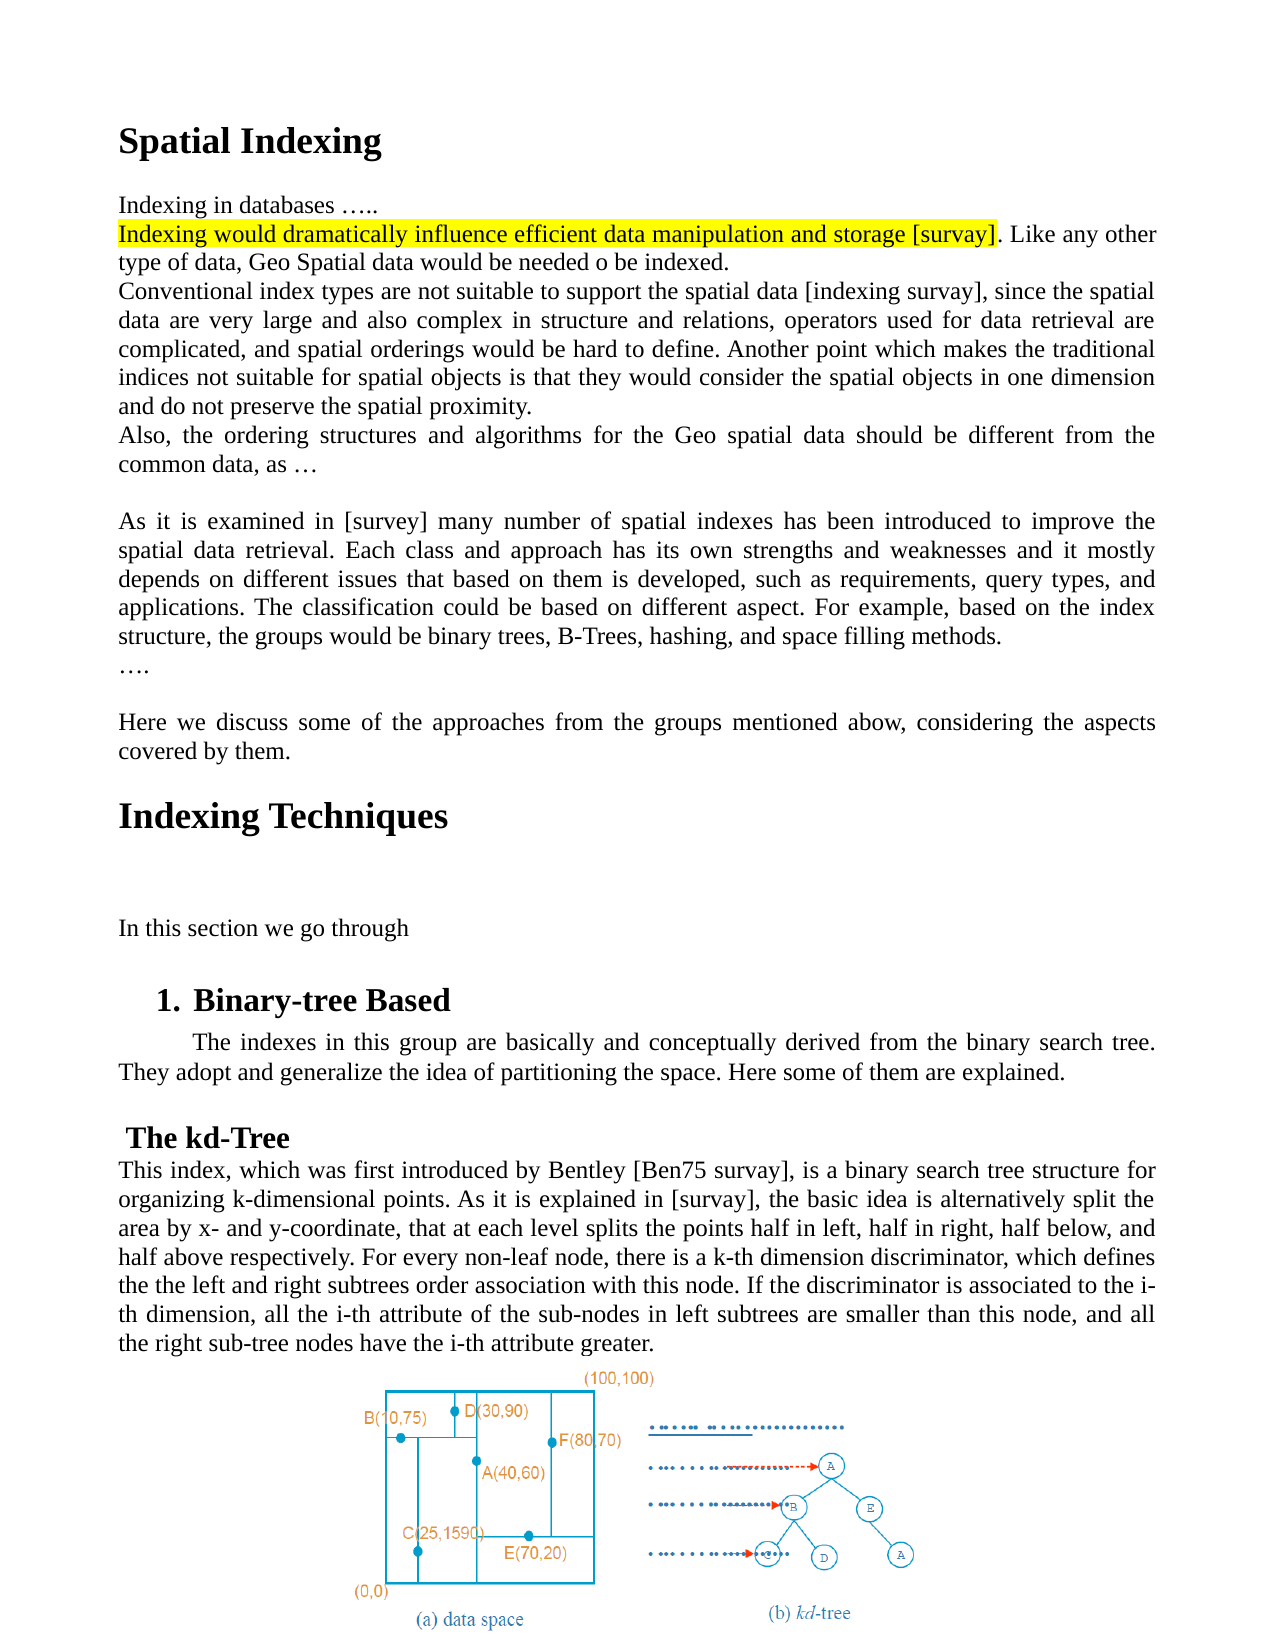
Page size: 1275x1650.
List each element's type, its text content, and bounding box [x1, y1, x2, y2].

picture [355, 1356, 920, 1646]
text Indexing in databases ….. [118, 190, 1157, 219]
text …. [118, 650, 1157, 679]
text Indexing Techniques [118, 794, 1157, 837]
text Spatial Indexing [118, 118, 1157, 161]
text Indexing would dramatically influence efficient data manipulation and storage [survay]. Like any other type of data, Geo Spatial data would be needed o be indexed. [118, 219, 1157, 276]
text This index, which was first introduced by Bentley [Ben75 survay], is a binary search tree structure for organizing k-dimensional points. As it is explained in [survay], the basic idea is alternatively split the area by x- and y-coordinate, that at each level splits the points half in left, half in right, half below, and half above respectively. For every non-leaf node, there is a k-th dimension discriminator, which defines the the left and right subtrees order association with this node. If the discriminator is associated to the i-th dimension, all the i-th attribute of the sub-nodes in left subtrees are smaller than this node, and all the right sub-tree nodes have the i-th attribute greater. [118, 1156, 1157, 1357]
text The kd-Tree [118, 1119, 1157, 1156]
text As it is examined in [survey] many number of spatial indexes has been introduced to improve the spatial data retrieval. Each class and approach has its own strengths and weaknesses and it mostly depends on different issues that based on them is developed, such as requirements, query types, and applications. The classification could be based on different aspect. For example, based on the index structure, the groups would be binary trees, B-Trees, hashing, and space filling methods. [118, 506, 1157, 650]
text In this section we go through [118, 913, 1157, 942]
text The indexes in this group are basically and conceptually derived from the binary search tree. They adopt and generalize the idea of partitioning the space. Here some of them are explained. [118, 1019, 1157, 1086]
text Conventional index types are not suitable to support the spatial data [indexing survay], since the spatial data are very large and also complex in structure and relations, operators used for data retrieval are complicated, and spatial orderings would be hard to define. Another point which makes the traditional indices not suitable for spatial objects is that they would consider the spatial objects in one dimension and do not preserve the spatial proximity. [118, 276, 1157, 420]
list Binary-tree Based [156, 981, 1157, 1019]
text Also, the ordering structures and algorithms for the Geo spatial data should be different from the common data, as … [118, 420, 1157, 477]
text Here we discuss some of the approaches from the groups mentioned abow, considering the aspects covered by them. [118, 707, 1157, 765]
